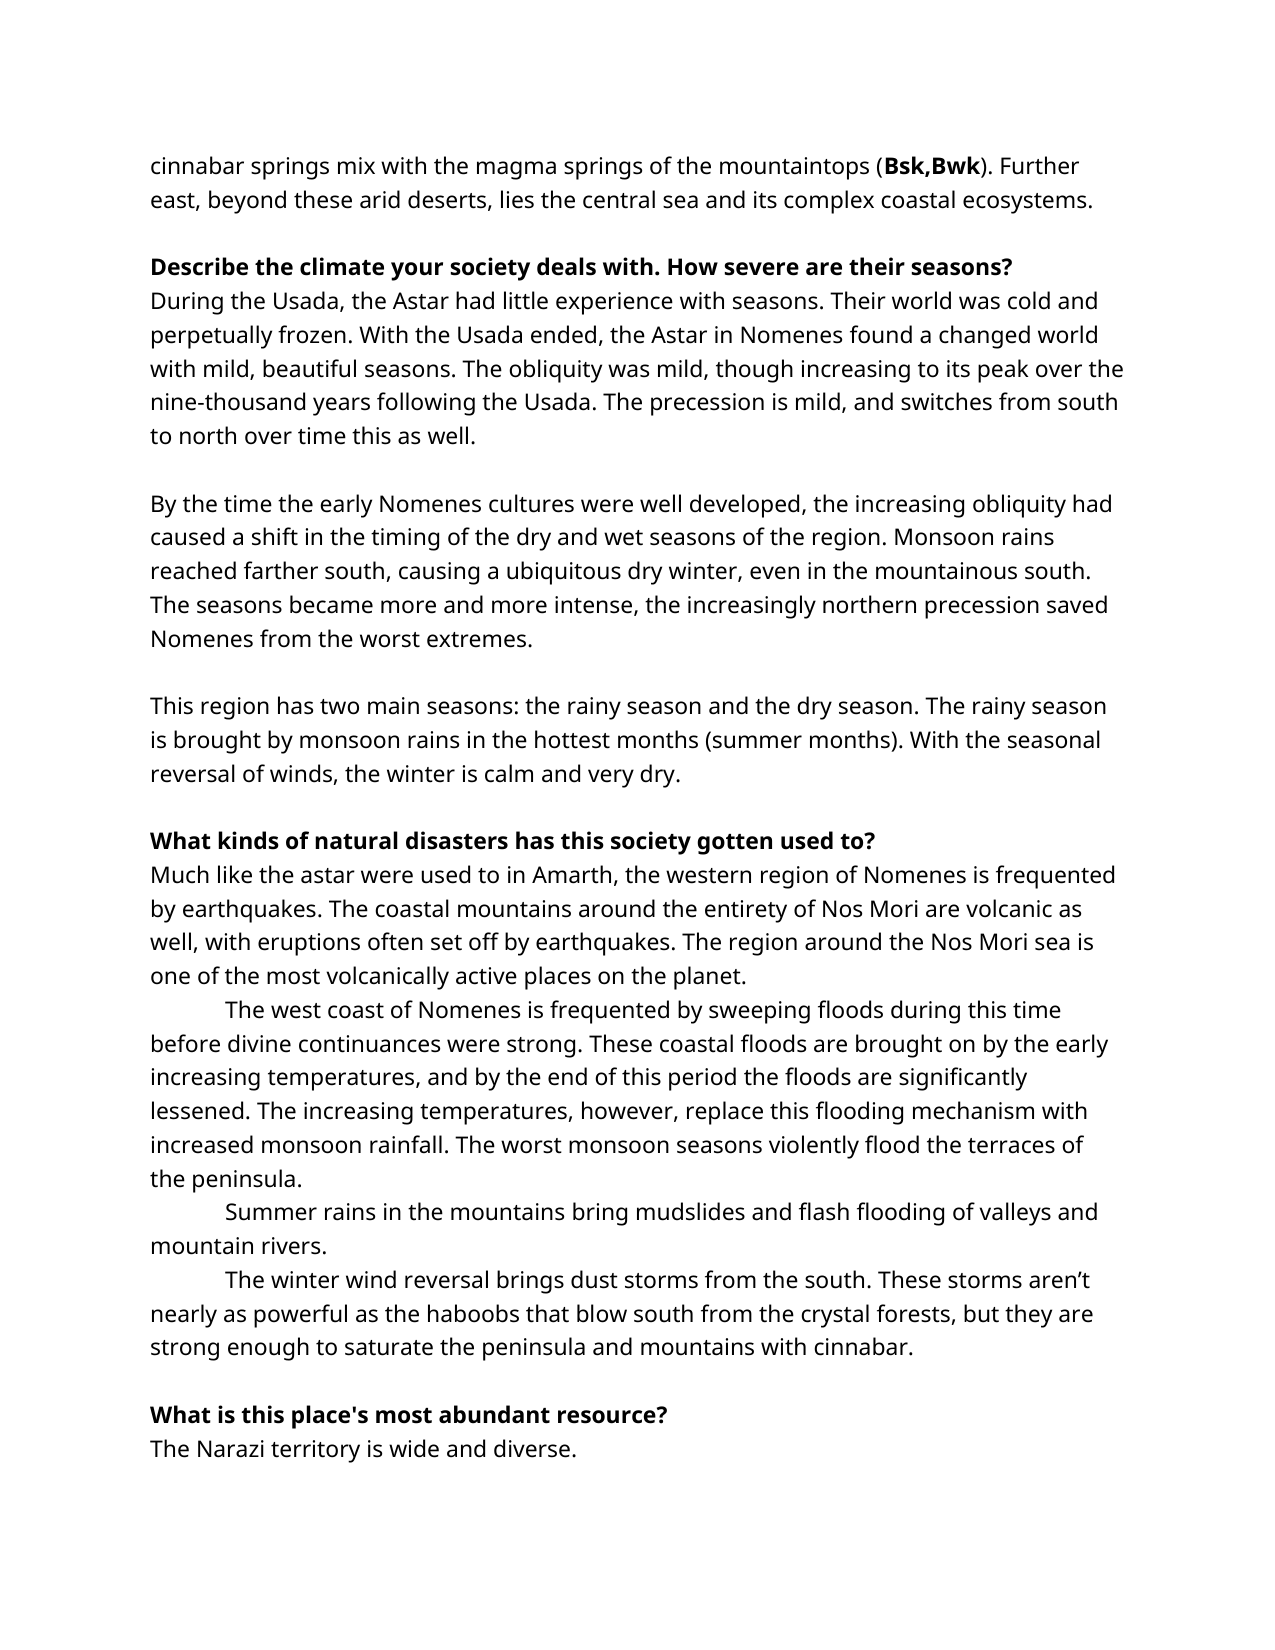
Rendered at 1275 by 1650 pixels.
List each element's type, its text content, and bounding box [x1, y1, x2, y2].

text Describe the climate your society deals with. How severe are their seasons? During the Usada, the Astar had little experience with seasons. Their world was cold and perpetually frozen. With the Usada ended, the Astar in Nomenes found a changed world with mild, beautiful seasons. The obliquity was mild, though increasing to its peak over the nine-thousand years following the Usada. The precession is mild, and switches from south to north over time this as well. [150, 251, 1125, 451]
text By the time the early Nomenes cultures were well developed, the increasing obliquity had caused a shift in the timing of the dry and wet seasons of the region. Monsoon rains reached farther south, causing a ubiquitous dry winter, even in the mountainous south. The seasons became more and more intense, the increasingly northern precession saved Nomenes from the worst extremes. [150, 487, 1125, 654]
text What kinds of natural disasters has this society gotten used to? Much like the astar were used to in Amarth, the western region of Nomenes is frequented by earthquakes. The coastal mountains around the entirety of Nos Mori are volcanic as well, with eruptions often set off by earthquakes. The region around the Nos Mori sea is one of the most volcanically active places on the planet. [150, 825, 1125, 991]
text This region has two main seasons: the rainy season and the dry season. The rainy season is brought by monsoon rains in the hottest months (summer months). With the seasonal reversal of winds, the winter is calm and very dry. [150, 690, 1125, 789]
text What is this place's most abundant resource? The Narazi territory is wide and diverse. [150, 1399, 1125, 1464]
text cinnabar springs mix with the magma springs of the mountaintops (Bsk,Bwk). Further east, beyond these arid deserts, lies the central sea and its complex coastal ecosystems. [150, 150, 1125, 249]
text The winter wind reversal brings dust storms from the south. These storms aren’t nearly as powerful as the haboobs that blow south from the crystal forests, but they are strong enough to saturate the peninsula and mountains with cinnabar. [150, 1264, 1125, 1362]
text The west coast of Nomenes is frequented by sweeping floods during this time before divine continuances were strong. These coastal floods are brought on by the early increasing temperatures, and by the end of this period the floods are significantly lessened. The increasing temperatures, however, replace this flooding mechanism with increased monsoon rainfall. The worst monsoon seasons violently flood the terraces of the peninsula. [150, 994, 1125, 1194]
text Summer rains in the mountains bring mudslides and flash flooding of valleys and mountain rivers. [150, 1196, 1125, 1261]
